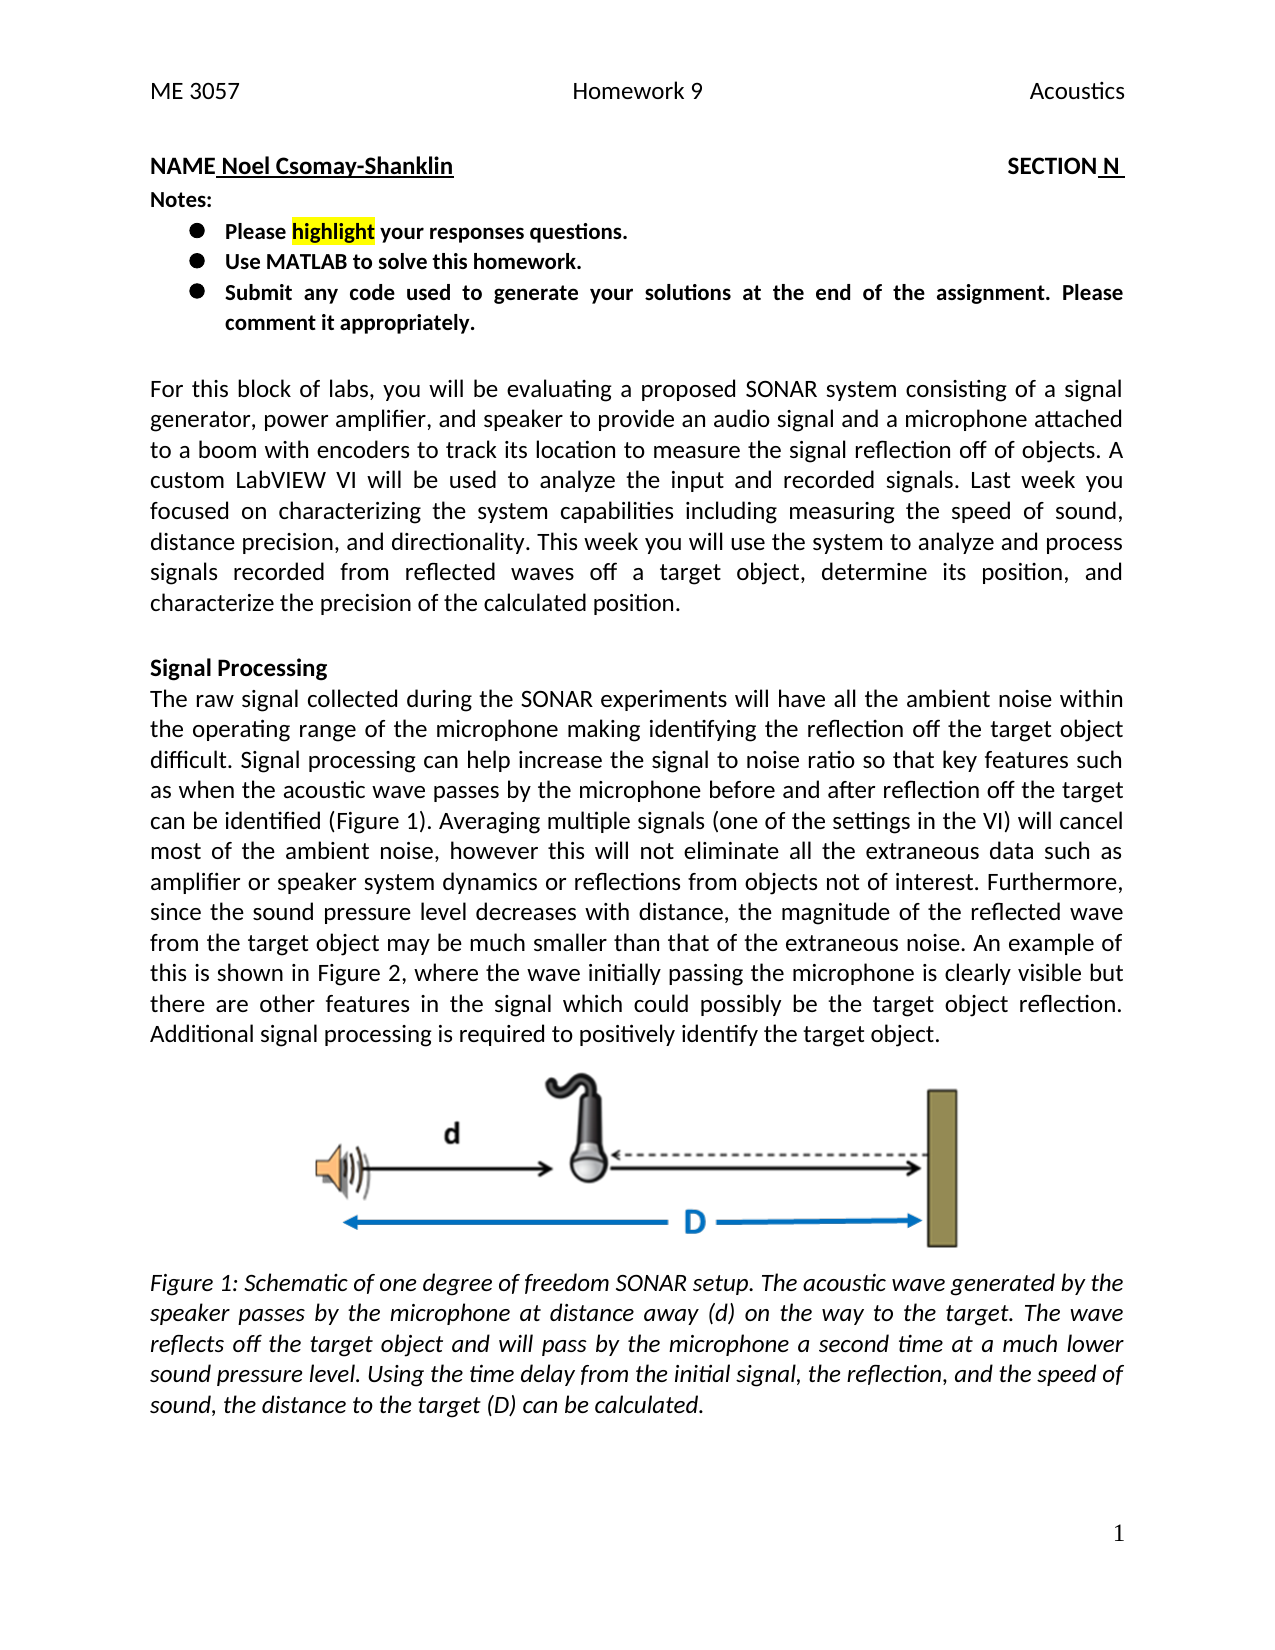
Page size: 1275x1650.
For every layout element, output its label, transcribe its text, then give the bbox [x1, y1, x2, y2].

text Signal Processing [150, 652, 1125, 683]
list Submit any code used to generate your solutions at the end of the assignment. Please comment it appropriately. [187, 278, 1125, 336]
text Figure 1: Schematic of one degree of freedom SONAR setup. The acoustic wave generated by the speaker passes by the microphone at distance away (d) on the way to the target. The wave reflects off the target object and will pass by the microphone a second time at a much lower sound pressure level. Using the time delay from the initial signal, the reflection, and the speed of sound, the distance to the target (D) can be calculated. [150, 1267, 1125, 1419]
text NAME Noel Csomay-Shanklin SECTION N [150, 150, 1125, 181]
list Please highlight your responses questions. [187, 217, 1125, 245]
text The raw signal collected during the SONAR experiments will have all the ambient noise within the operating range of the microphone making identifying the reflection off the target object difficult. Signal processing can help increase the signal to noise ratio so that key features such as when the acoustic wave passes by the microphone before and after reflection off the target can be identified (Figure 1). Averaging multiple signals (one of the settings in the VI) will cancel most of the ambient noise, however this will not eliminate all the extraneous data such as amplifier or speaker system dynamics or reflections from objects not of interest. Furthermore, since the sound pressure level decreases with distance, the magnitude of the reflected wave from the target object may be much smaller than that of the extraneous noise. An example of this is shown in Figure 2, where the wave initially passing the microphone is clearly visible but there are other features in the signal which could possibly be the target object reflection. Additional signal processing is required to positively identify the target object. [150, 683, 1125, 1049]
list Use MATLAB to solve this homework. [187, 247, 1125, 275]
text Notes: [150, 185, 1125, 213]
picture [315, 1048, 960, 1267]
text For this block of labs, you will be evaluating a proposed SONAR system consisting of a signal generator, power amplifier, and speaker to provide an audio signal and a microphone attached to a boom with encoders to track its location to measure the signal reflection off of objects. A custom LabVIEW VI will be used to analyze the input and recorded signals. Last week you focused on characterizing the system capabilities including measuring the speed of sound, distance precision, and directionality. This week you will use the system to analyze and process signals recorded from reflected waves off a target object, determine its position, and characterize the precision of the calculated position. [150, 373, 1125, 617]
